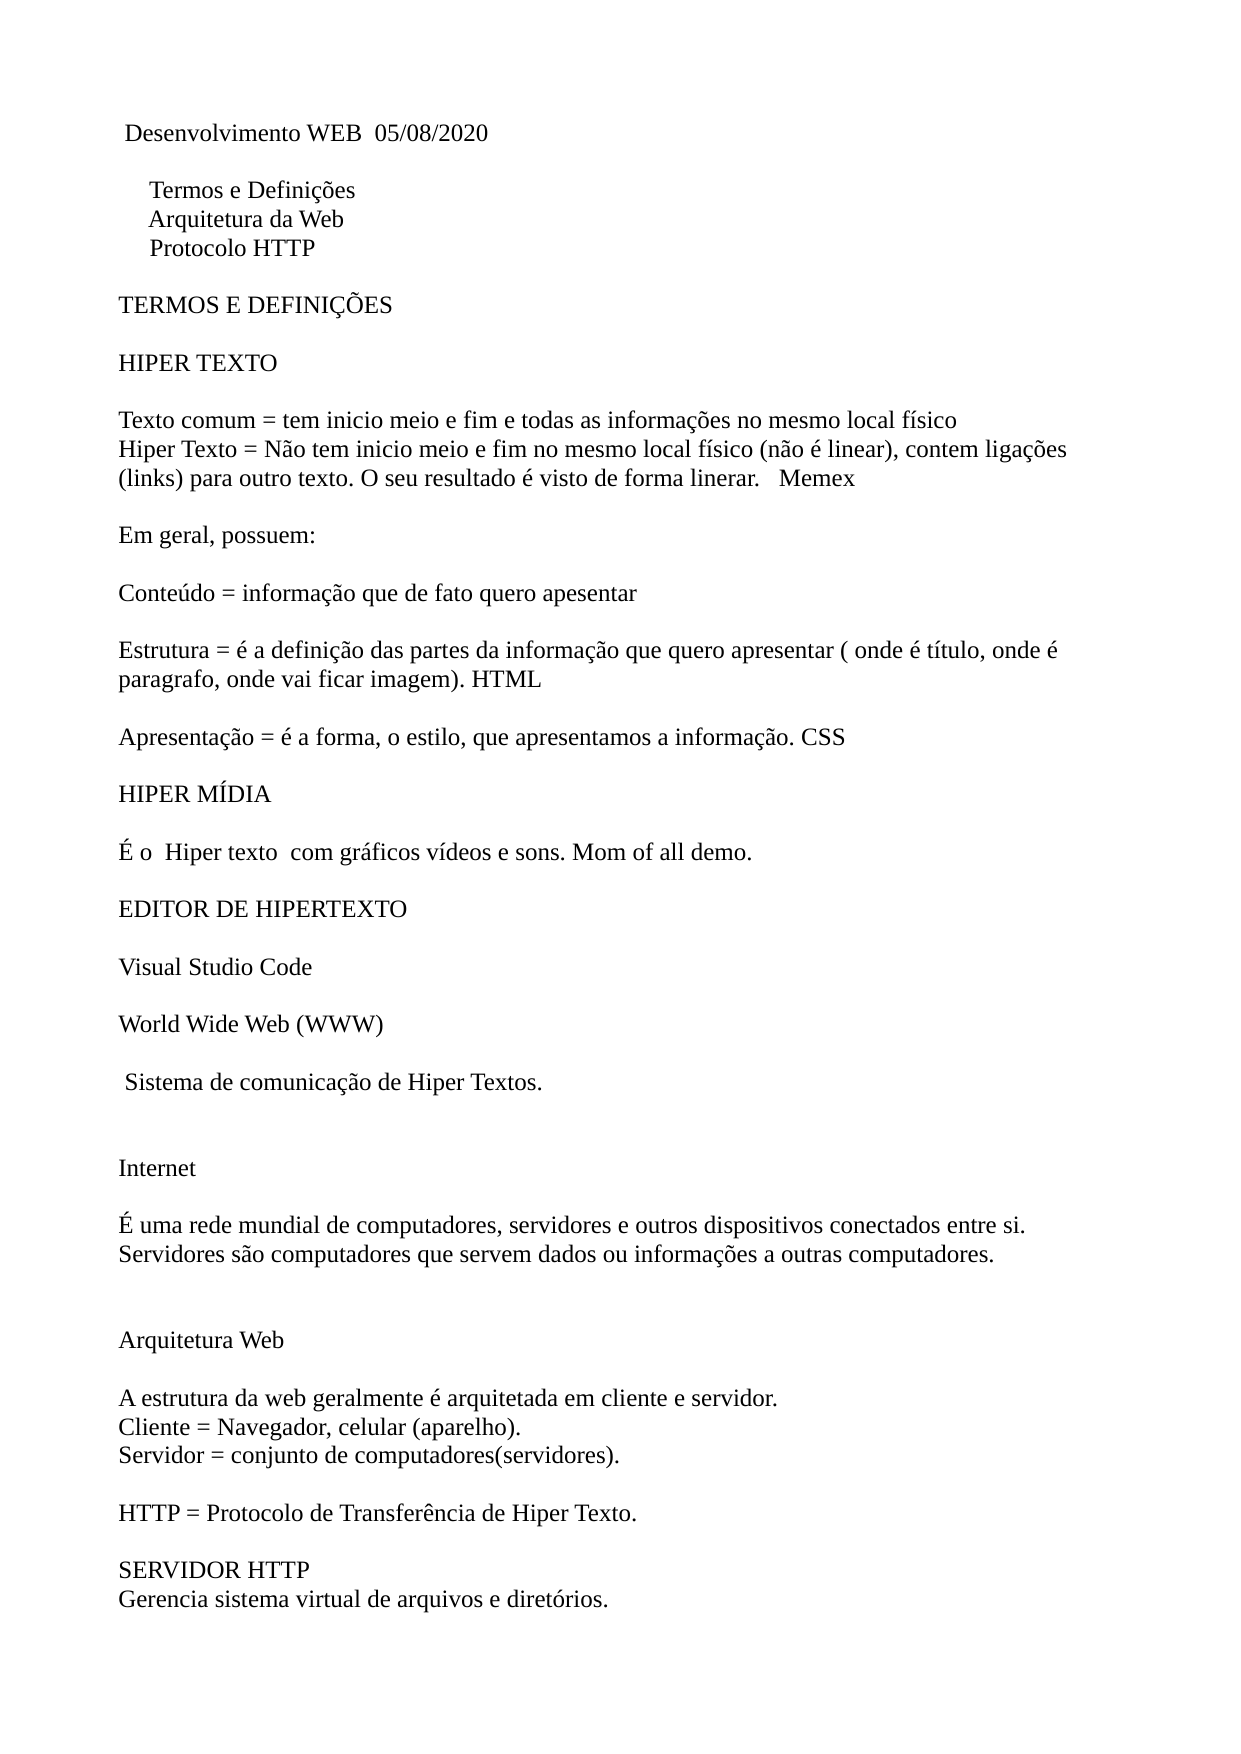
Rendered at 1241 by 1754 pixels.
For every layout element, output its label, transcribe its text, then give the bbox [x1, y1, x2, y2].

text Conteúdo = informação que de fato quero apesentar [118, 578, 1122, 607]
text É uma rede mundial de computadores, servidores e outros dispositivos conectados entre si. Servidores são computadores que servem dados ou informações a outras computadores. [118, 1211, 1122, 1268]
text Apresentação = é a forma, o estilo, que apresentamos a informação. CSS [118, 722, 1122, 751]
text Termos e Definições [118, 176, 1122, 204]
text É o Hiper texto com gráficos vídeos e sons. Mom of all demo. [118, 837, 1122, 866]
text HTTP = Protocolo de Transferência de Hiper Texto. [118, 1498, 1122, 1527]
text Servidor = conjunto de computadores(servidores). [118, 1441, 1122, 1469]
text Estrutura = é a definição das partes da informação que quero apresentar ( onde é título, onde é paragrafo, onde vai ficar imagem). HTML [118, 636, 1122, 693]
text Desenvolvimento WEB 05/08/2020 [118, 118, 1122, 147]
text Protocolo HTTP [118, 233, 1122, 262]
text Em geral, possuem: [118, 521, 1122, 549]
text Gerencia sistema virtual de arquivos e diretórios. [118, 1584, 1122, 1613]
text Texto comum = tem inicio meio e fim e todas as informações no mesmo local físico [118, 406, 1122, 434]
text A estrutura da web geralmente é arquitetada em cliente e servidor. [118, 1383, 1122, 1412]
text World Wide Web (WWW) [118, 1009, 1122, 1038]
text Sistema de comunicação de Hiper Textos. [118, 1067, 1122, 1096]
text TERMOS E DEFINIÇÕES [118, 291, 1122, 319]
text Internet [118, 1153, 1122, 1182]
text Visual Studio Code [118, 952, 1122, 981]
text HIPER MÍDIA [118, 779, 1122, 808]
text Arquitetura da Web [118, 204, 1122, 233]
text HIPER TEXTO [118, 348, 1122, 377]
text EDITOR DE HIPERTEXTO [118, 894, 1122, 923]
text Cliente = Navegador, celular (aparelho). [118, 1412, 1122, 1441]
text SERVIDOR HTTP [118, 1556, 1122, 1584]
text Arquitetura Web [118, 1326, 1122, 1354]
text Hiper Texto = Não tem inicio meio e fim no mesmo local físico (não é linear), contem ligações (links) para outro texto. O seu resultado é visto de forma linerar. Memex [118, 434, 1122, 492]
